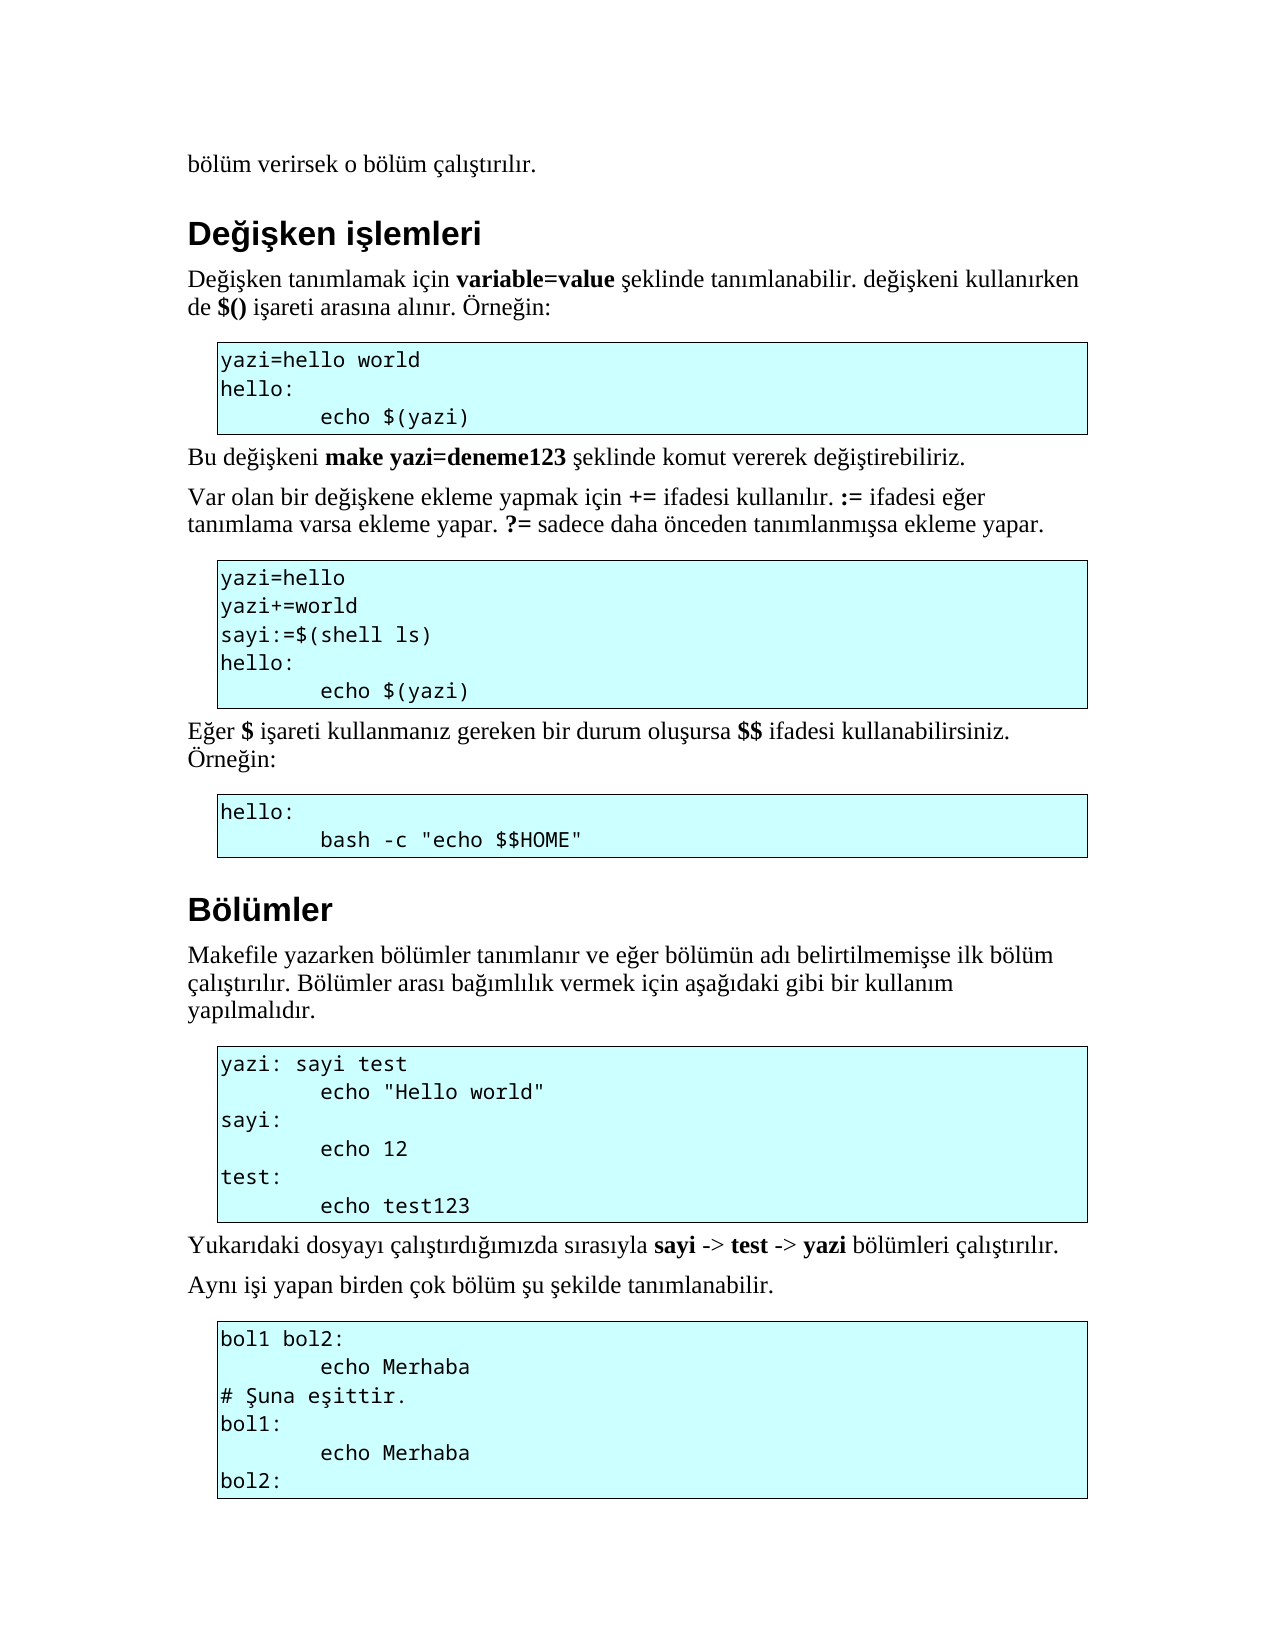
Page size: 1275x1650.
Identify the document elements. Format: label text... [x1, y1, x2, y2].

text Var olan bir değişkene ekleme yapmak için += ifadesi kullanılır. := ifadesi eğer tanımlama varsa ekleme yapar. ?= sadece daha önceden tanımlanmışsa ekleme yapar. [187, 483, 1087, 538]
text yazi: sayi test echo "Hello world" sayi: echo 12 test: echo test123 [218, 1047, 1087, 1222]
text yazi=hello world hello: echo $(yazi) [218, 343, 1087, 434]
text bölüm verirsek o bölüm çalıştırılır. [187, 150, 1087, 178]
text Makefile yazarken bölümler tanımlanır ve eğer bölümün adı belirtilmemişse ilk bölüm çalıştırılır. Bölümler arası bağımlılık vermek için aşağıdaki gibi bir kullanım yapılmalıdır. [187, 941, 1087, 1024]
text Aynı işi yapan birden çok bölüm şu şekilde tanımlanabilir. [187, 1272, 1087, 1299]
text hello: bash -c "echo $$HOME" [218, 795, 1087, 857]
text Değişken tanımlamak için variable=value şeklinde tanımlanabilir. değişkeni kullanırken de $() işareti arasına alınır. Örneğin: [187, 265, 1087, 321]
text bol1 bol2: echo Merhaba # Şuna eşittir. bol1: echo Merhaba bol2: [218, 1322, 1087, 1498]
text yazi=hello yazi+=world sayi:=$(shell ls) hello: echo $(yazi) [218, 561, 1087, 708]
text Bu değişkeni make yazi=deneme123 şeklinde komut vererek değiştirebiliriz. [187, 443, 1087, 470]
text Eğer $ işareti kullanmanız gereken bir durum oluşursa $$ ifadesi kullanabilirsiniz. Örneğin: [187, 717, 1087, 772]
subtitle Değişken işlemleri [187, 215, 1087, 253]
text Yukarıdaki dosyayı çalıştırdığımızda sırasıyla sayi -> test -> yazi bölümleri çalıştırılır. [187, 1231, 1087, 1259]
subtitle Bölümler [187, 891, 1087, 928]
